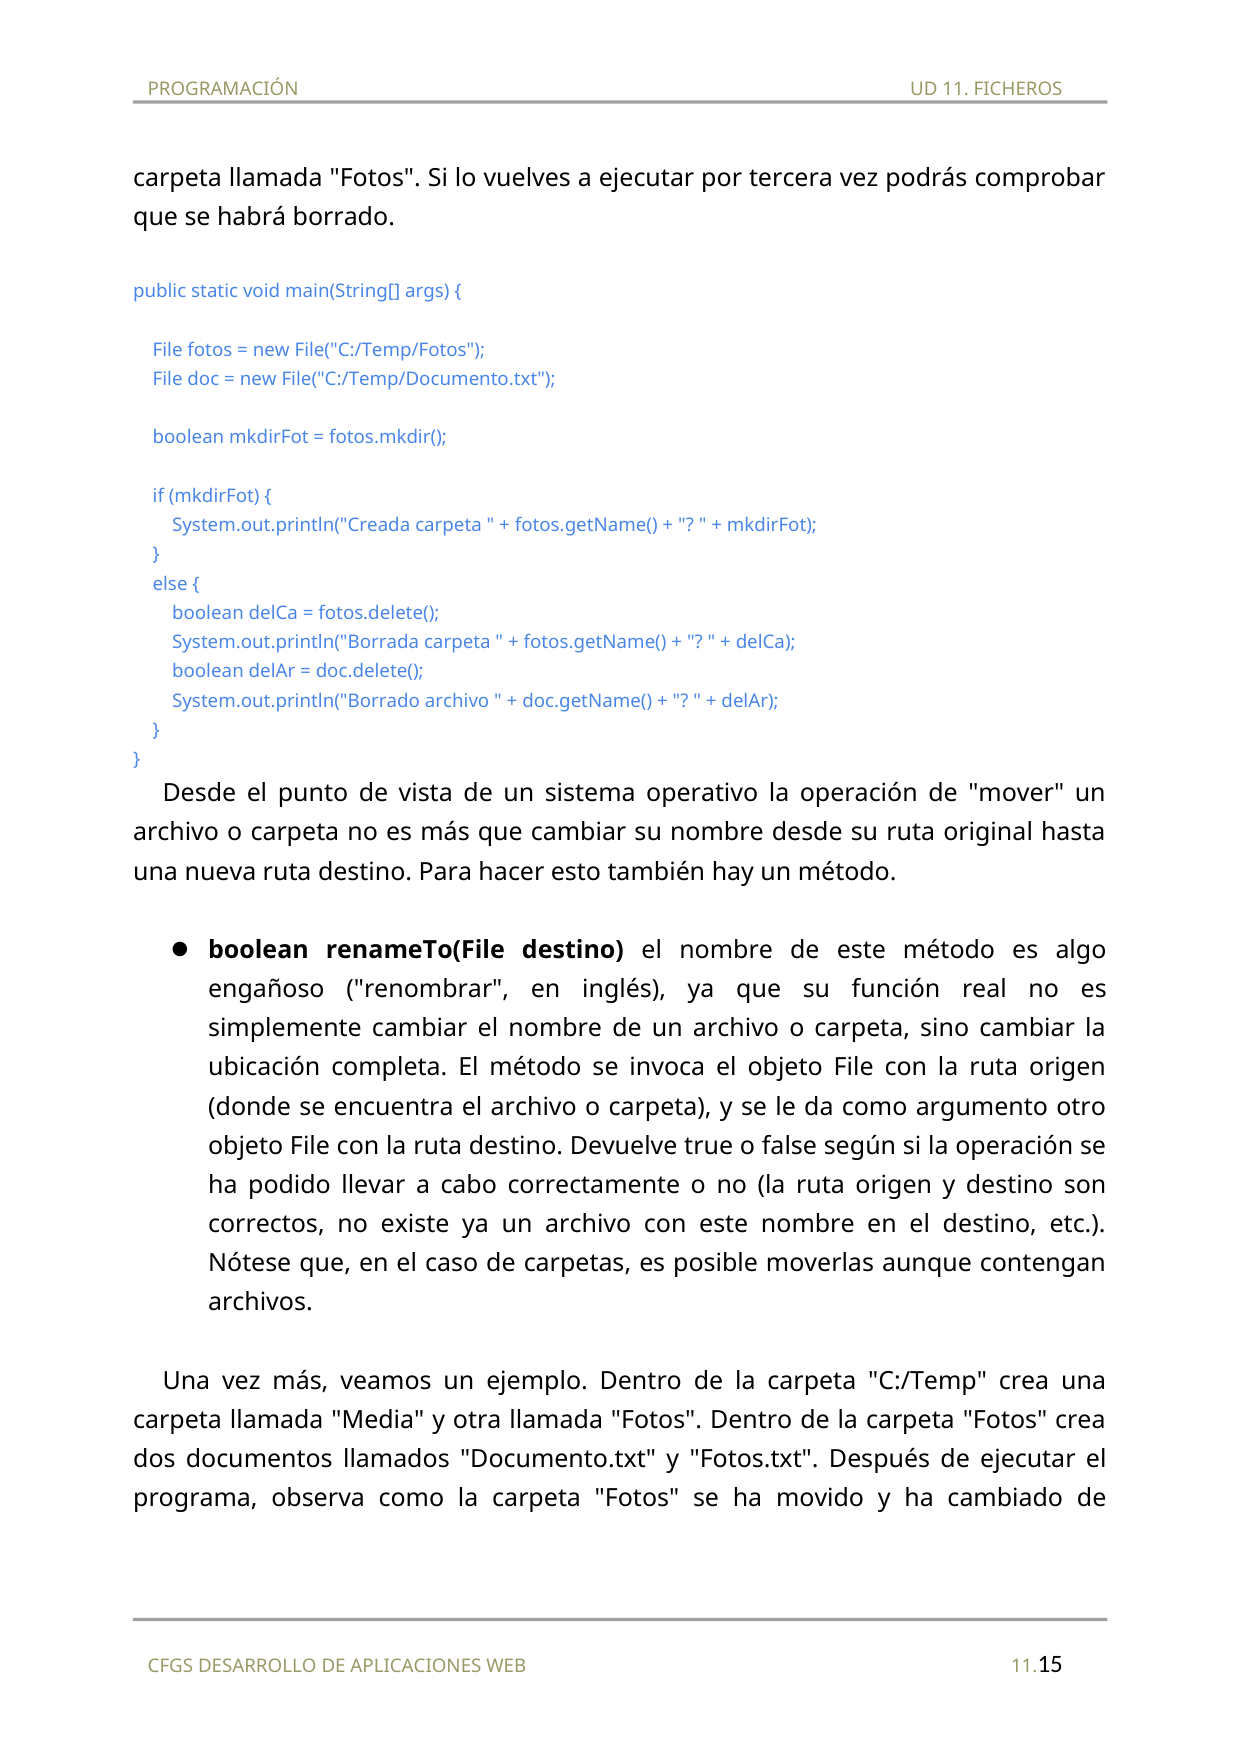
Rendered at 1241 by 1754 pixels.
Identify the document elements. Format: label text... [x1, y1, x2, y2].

text public static void main(String[] args) { [133, 277, 1107, 303]
text boolean mkdirFot = fotos.mkdir(); [133, 424, 1107, 449]
text } [133, 746, 1107, 771]
text } [133, 541, 1107, 566]
list boolean renameTo(File destino) el nombre de este método es algo engañoso ("renombrar", en inglés), ya que su función real no es simplemente cambiar el nombre de un archivo o carpeta, sino cambiar la ubicación completa. El método se invoca el objeto File con la ruta origen (donde se encuentra el archivo o carpeta), y se le da como argumento otro objeto File con la ruta destino. Devuelve true o false según si la operación se ha podido llevar a cabo correctamente o no (la ruta origen y destino son correctos, no existe ya un archivo con este nombre en el destino, etc.). Nótese que, en el caso de carpetas, es posible moverlas aunque contengan archivos. [170, 932, 1107, 1318]
text File fotos = new File("C:/Temp/Fotos"); [133, 336, 1107, 361]
text Una vez más, veamos un ejemplo. Dentro de la carpeta "C:/Temp" crea una carpeta llamada "Media" y otra llamada "Fotos". Dentro de la carpeta "Fotos" crea dos documentos llamados "Documento.txt" y "Fotos.txt". Después de ejecutar el programa, observa como la carpeta "Fotos" se ha movido y ha cambiado de [133, 1362, 1107, 1514]
text boolean delAr = doc.delete(); [133, 658, 1107, 683]
text Desde el punto de vista de un sistema operativo la operación de "mover" un archivo o carpeta no es más que cambiar su nombre desde su ruta original hasta una nueva ruta destino. Para hacer esto también hay un método. [133, 775, 1107, 887]
text if (mkdirFot) { [133, 482, 1107, 508]
text System.out.println("Borrada carpeta " + fotos.getName() + "? " + delCa); [133, 628, 1107, 654]
text else { [133, 570, 1107, 596]
text File doc = new File("C:/Temp/Documento.txt"); [133, 365, 1107, 391]
text System.out.println("Borrado archivo " + doc.getName() + "? " + delAr); [133, 687, 1107, 713]
text boolean delCa = fotos.delete(); [133, 599, 1107, 625]
text carpeta llamada "Fotos". Si lo vuelves a ejecutar por tercera vez podrás comprobar que se habrá borrado. [133, 160, 1107, 233]
text } [133, 716, 1107, 742]
text System.out.println("Creada carpeta " + fotos.getName() + "? " + mkdirFot); [133, 511, 1107, 537]
